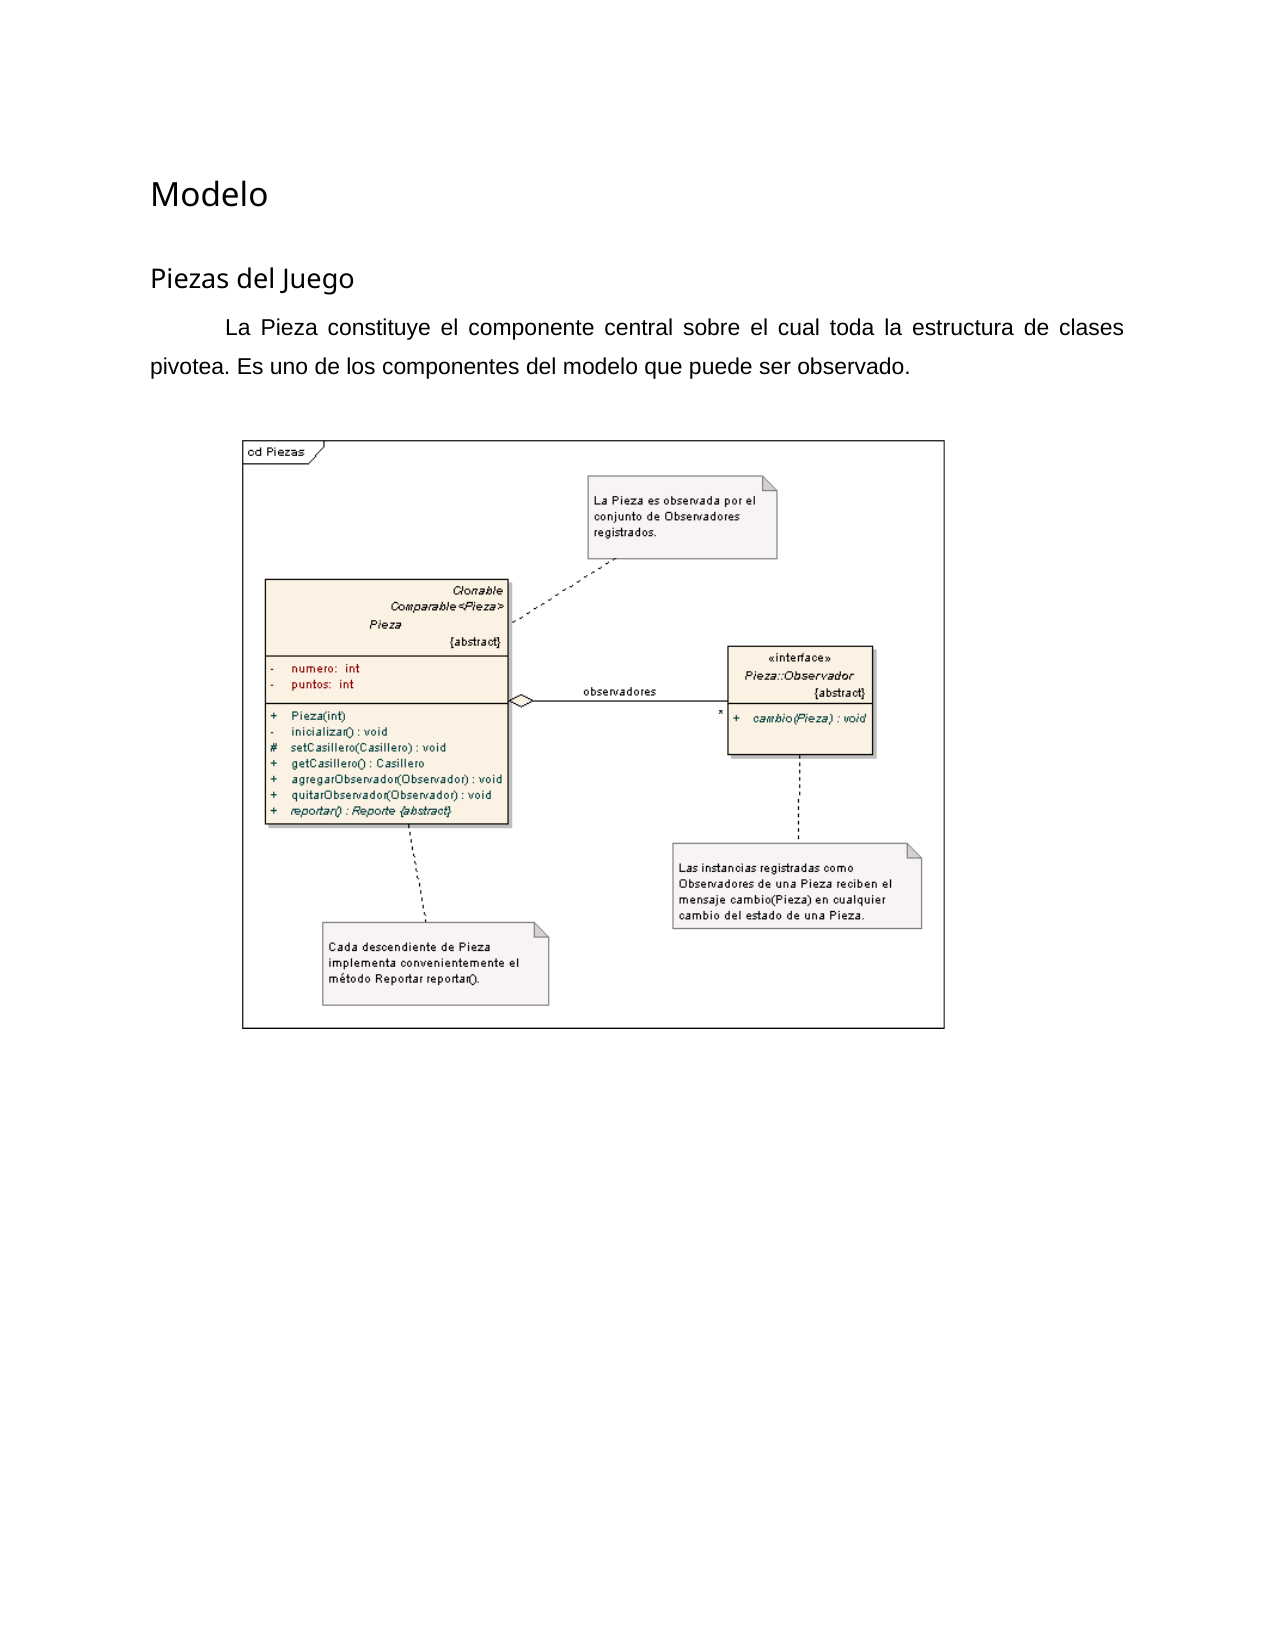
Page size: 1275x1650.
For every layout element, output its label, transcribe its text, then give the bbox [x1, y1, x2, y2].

subtitle Modelo [150, 171, 1125, 216]
picture [241, 439, 945, 1029]
text La Pieza constituye el componente central sobre el cual toda la estructura de clases pivotea. Es uno de los componentes del modelo que puede ser observado. [150, 315, 1125, 379]
subtitle Piezas del Juego [150, 260, 1125, 297]
